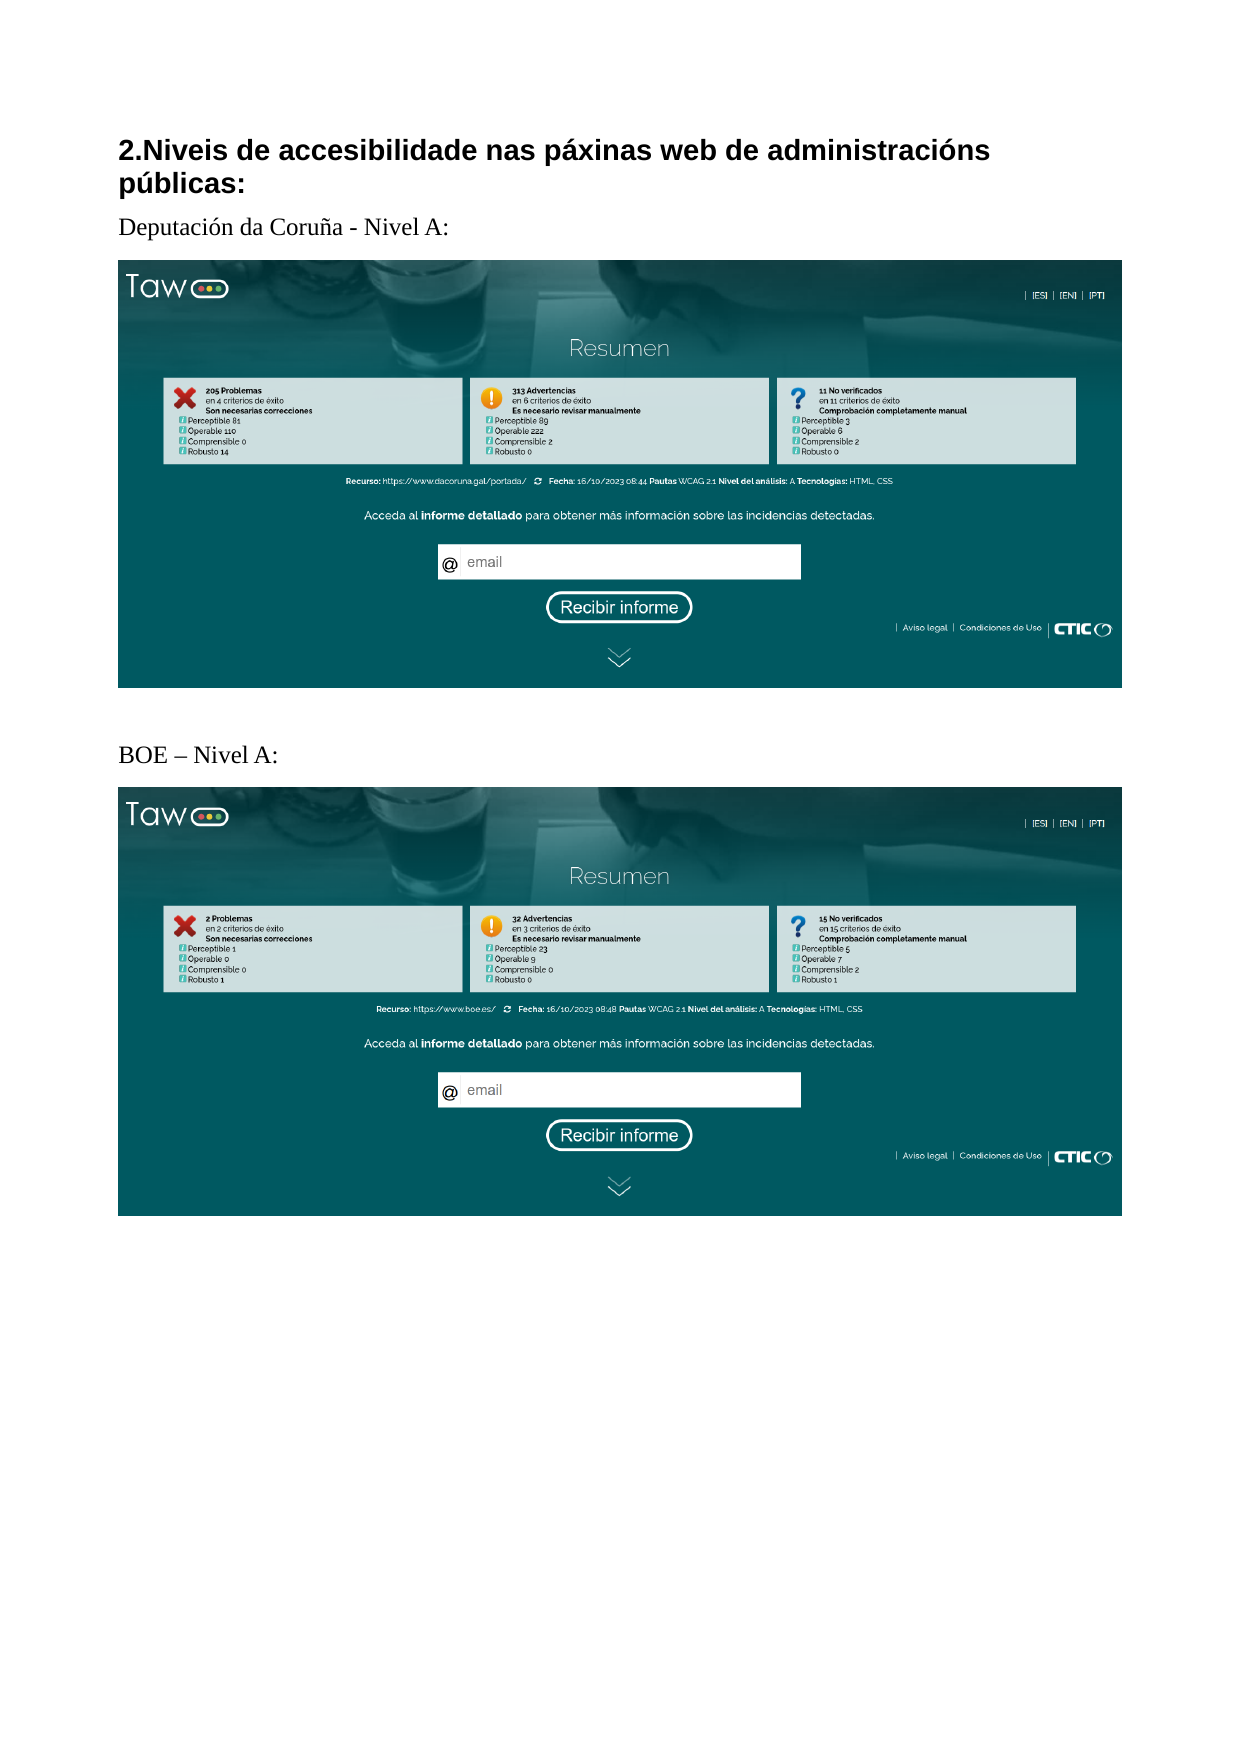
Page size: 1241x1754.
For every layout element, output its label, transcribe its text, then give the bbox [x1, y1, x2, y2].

picture [118, 260, 1123, 688]
picture [118, 787, 1123, 1216]
text Deputación da Coruña - Nivel A: [118, 212, 1122, 241]
text BOE – Nivel A: [118, 740, 1122, 768]
subtitle 2.Niveis de accesibilidade nas páxinas web de administracións públicas: [118, 133, 1122, 200]
